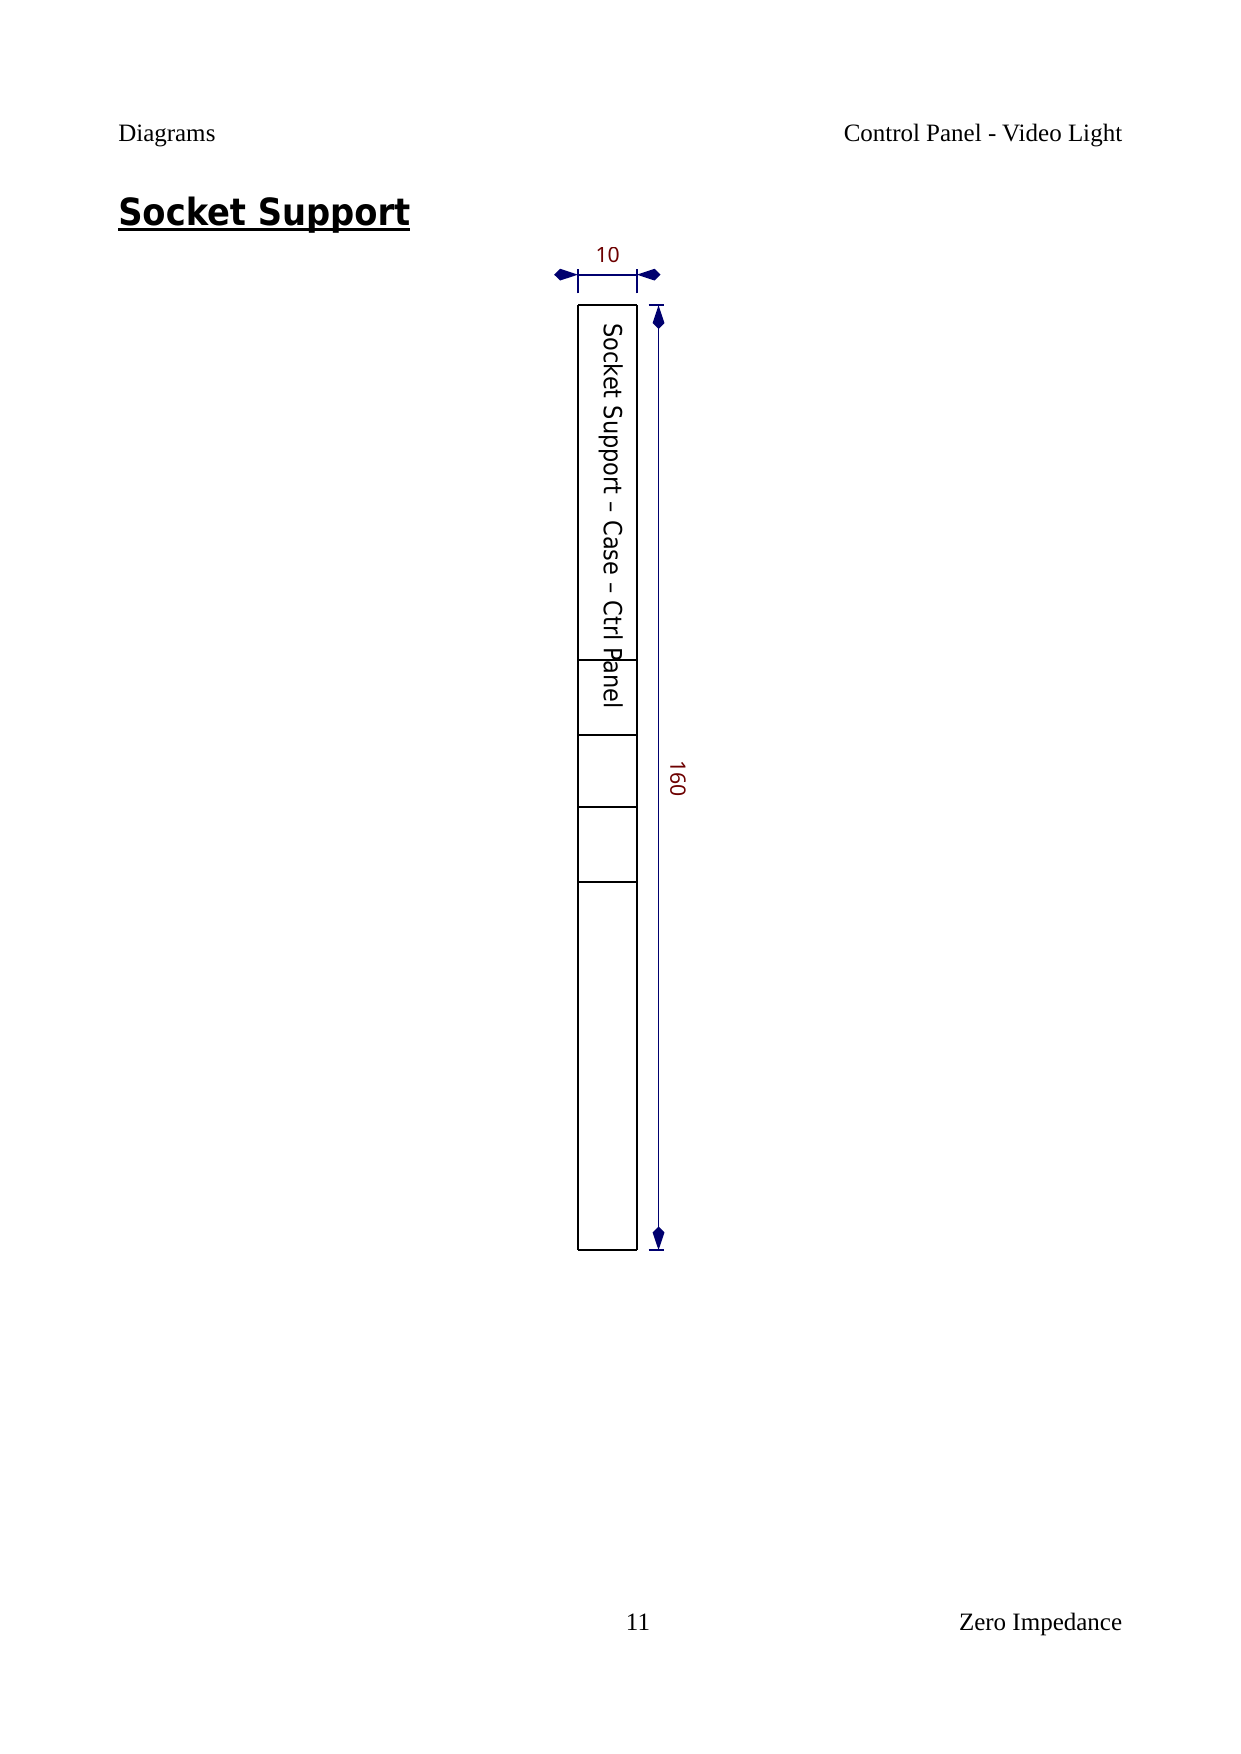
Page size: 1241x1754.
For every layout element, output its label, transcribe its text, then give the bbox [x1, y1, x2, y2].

subtitle Socket Support [118, 191, 1122, 234]
